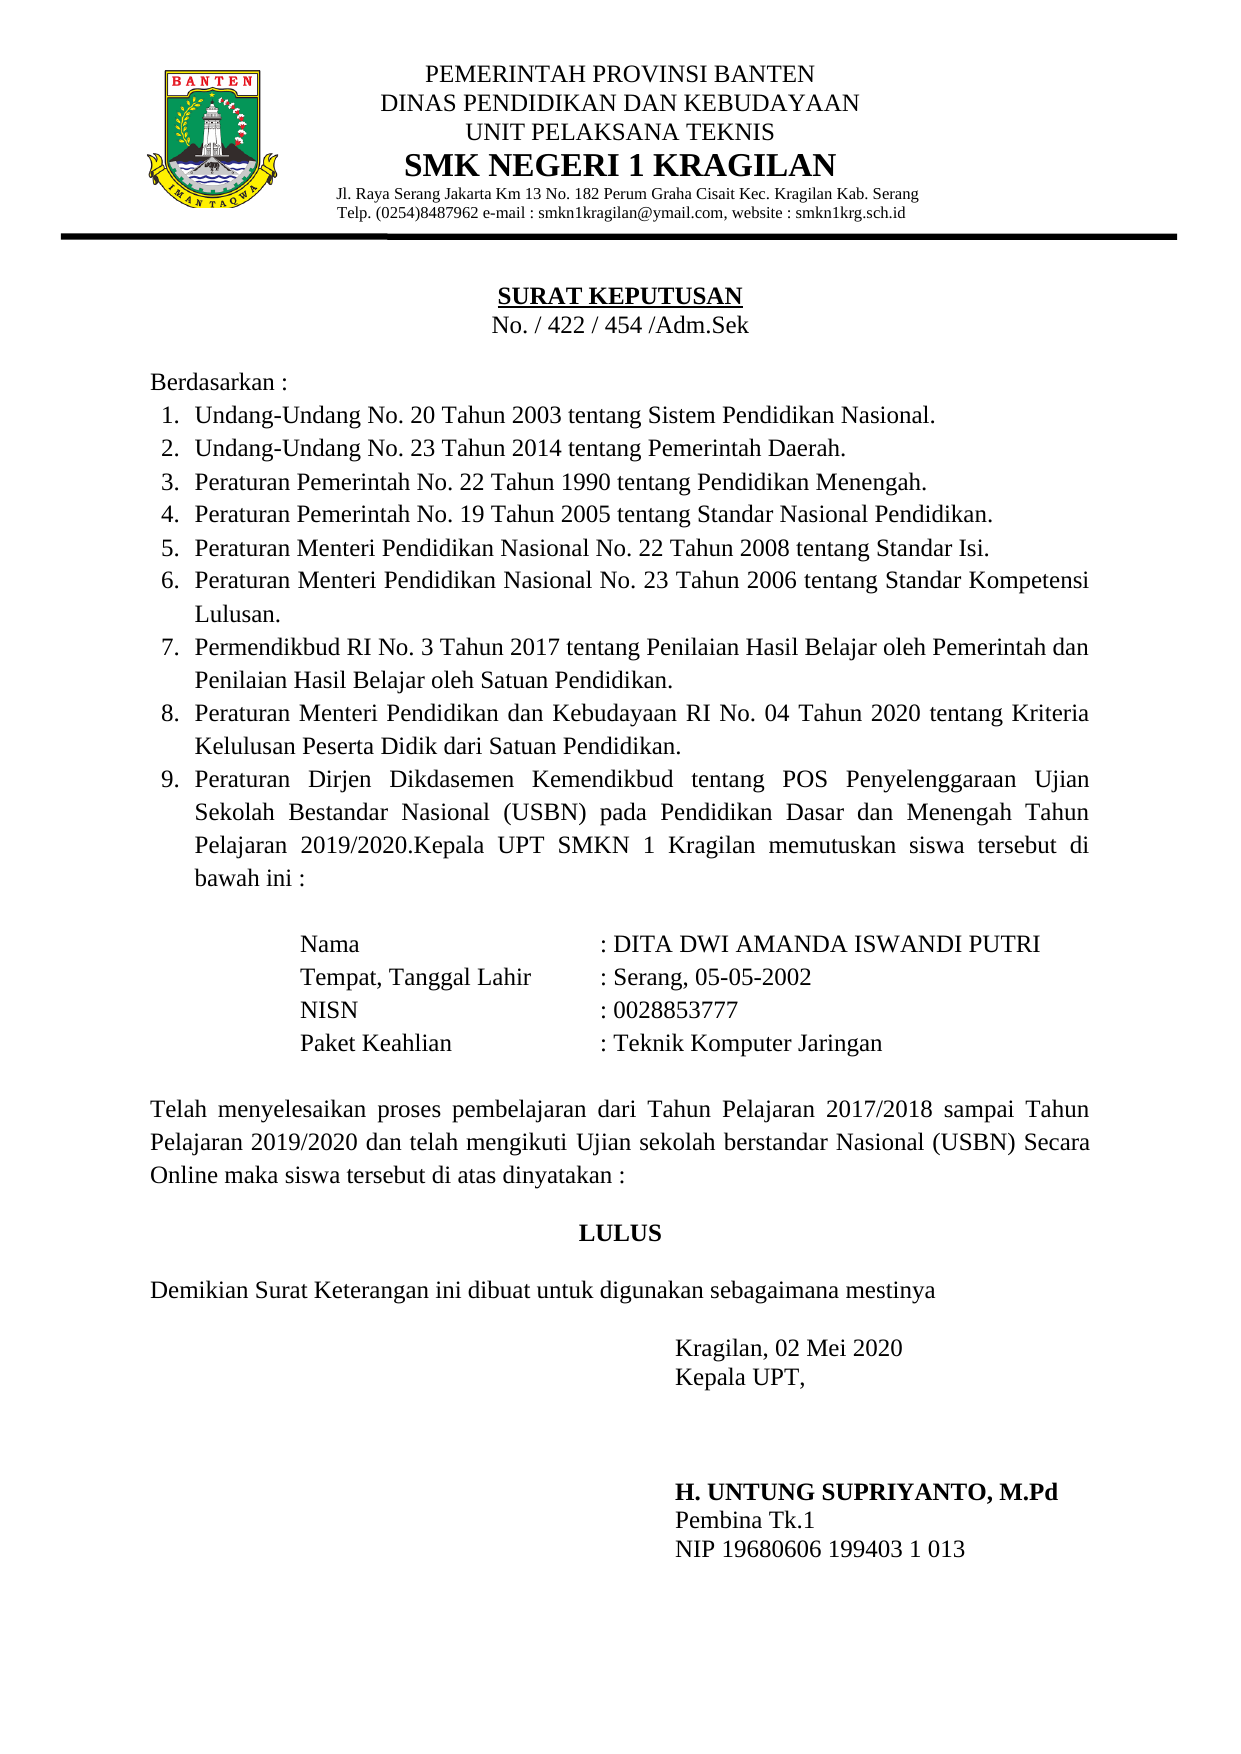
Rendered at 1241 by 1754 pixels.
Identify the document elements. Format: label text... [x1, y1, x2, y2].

text Telah menyelesaikan proses pembelajaran dari Tahun Pelajaran 2017/2018 sampai Tahun Pelajaran 2019/2020 dan telah mengikuti Ujian sekolah berstandar Nasional (USBN) Secara Online maka siswa tersebut di atas dinyatakan : [150, 1094, 1090, 1189]
picture [146, 70, 279, 208]
list Peraturan Dirjen Dikdasemen Kemendikbud tentang POS Penyelenggaraan Ujian Sekolah Bestandar Nasional (USBN) pada Pendidikan Dasar dan Menengah Tahun Pelajaran 2019/2020.Kepala UPT SMKN 1 Kragilan memutuskan siswa tersebut di bawah ini : [179, 764, 1090, 892]
text Kepala UPT, [150, 1362, 1090, 1391]
list Peraturan Menteri Pendidikan Nasional No. 22 Tahun 2008 tentang Standar Isi. [179, 533, 1090, 561]
list Peraturan Menteri Pendidikan dan Kebudayaan RI No. 04 Tahun 2020 tentang Kriteria Kelulusan Peserta Didik dari Satuan Pendidikan. [179, 698, 1090, 759]
text NIP 19680606 199403 1 013 [150, 1534, 1090, 1563]
text Nama : DITA DWI AMANDA ISWANDI PUTRI [150, 929, 1090, 958]
text Tempat, Tanggal Lahir : Serang, 05-05-2002 [150, 962, 1090, 991]
text H. UNTUNG SUPRIYANTO, M.Pd [150, 1477, 1090, 1506]
list Peraturan Pemerintah No. 22 Tahun 1990 tentang Pendidikan Menengah. [179, 467, 1090, 495]
text SURAT KEPUTUSAN [150, 281, 1090, 310]
list Peraturan Menteri Pendidikan Nasional No. 23 Tahun 2006 tentang Standar Kompetensi Lulusan. [179, 566, 1090, 627]
list Undang-Undang No. 20 Tahun 2003 tentang Sistem Pendidikan Nasional. [179, 401, 1090, 429]
text Demikian Surat Keterangan ini dibuat untuk digunakan sebagaimana mestinya [150, 1276, 1090, 1304]
list Undang-Undang No. 23 Tahun 2014 tentang Pemerintah Daerah. [179, 433, 1090, 462]
text Berdasarkan : [150, 367, 1090, 396]
list Peraturan Pemerintah No. 19 Tahun 2005 tentang Standar Nasional Pendidikan. [179, 499, 1090, 528]
text Pembina Tk.1 [150, 1506, 1090, 1534]
text LULUS [150, 1218, 1090, 1247]
list Permendikbud RI No. 3 Tahun 2017 tentang Penilaian Hasil Belajar oleh Pemerintah dan Penilaian Hasil Belajar oleh Satuan Pendidikan. [179, 632, 1090, 693]
text Kragilan, 02 Mei 2020 [150, 1333, 1090, 1362]
text Paket Keahlian : Teknik Komputer Jaringan [150, 1028, 1090, 1057]
text No. / 422 / 454 /Adm.Sek [150, 310, 1090, 339]
text NISN : 0028853777 [150, 995, 1090, 1024]
